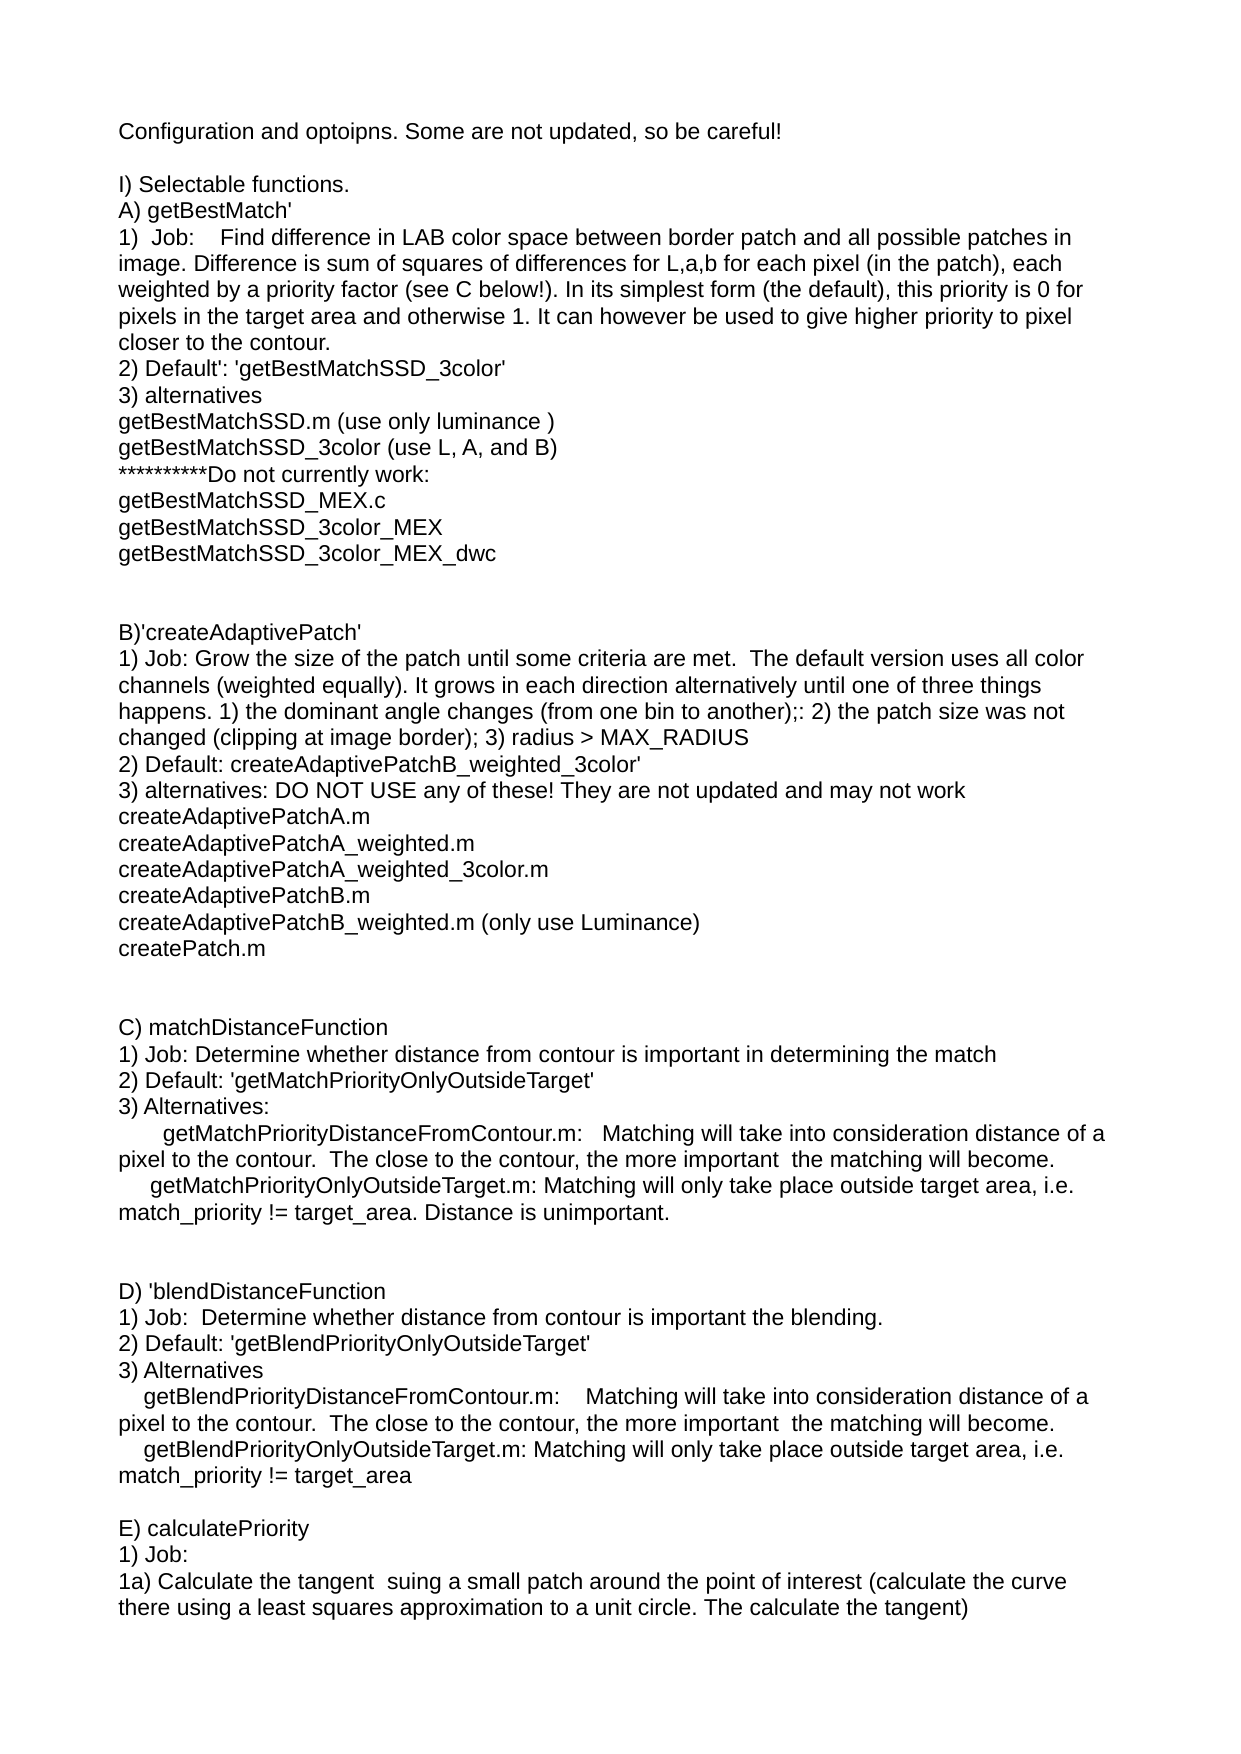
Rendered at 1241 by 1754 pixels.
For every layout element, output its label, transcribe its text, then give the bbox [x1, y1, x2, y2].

text createAdaptivePatchB.m [118, 882, 1122, 909]
text getMatchPriorityOnlyOutsideTarget.m: Matching will only take place outside target area, i.e. match_priority != target_area. Distance is unimportant. [118, 1172, 1122, 1225]
text getBestMatchSSD.m (use only luminance ) [118, 408, 1122, 434]
text 1a) Calculate the tangent suing a small patch around the point of interest (calculate the curve there using a least squares approximation to a unit circle. The calculate the tangent) [118, 1568, 1122, 1620]
text **********Do not currently work: [118, 461, 1122, 487]
text 1) Job: [118, 1541, 1122, 1568]
text B)'createAdaptivePatch' [118, 619, 1122, 645]
text 2) Default': 'getBestMatchSSD_3color' [118, 355, 1122, 382]
text 3) alternatives: DO NOT USE any of these! They are not updated and may not work [118, 777, 1122, 803]
text createAdaptivePatchA_weighted.m [118, 830, 1122, 856]
text 1) Job: Determine whether distance from contour is important the blending. [118, 1304, 1122, 1330]
text 1) Job: Determine whether distance from contour is important in determining the match [118, 1041, 1122, 1067]
text 2) Default: 'getBlendPriorityOnlyOutsideTarget' [118, 1330, 1122, 1357]
text E) calculatePriority [118, 1515, 1122, 1541]
text 3) Alternatives [118, 1357, 1122, 1383]
text getBestMatchSSD_3color_MEX [118, 513, 1122, 540]
text D) 'blendDistanceFunction [118, 1278, 1122, 1304]
text 2) Default: 'getMatchPriorityOnlyOutsideTarget' [118, 1067, 1122, 1093]
text getBlendPriorityDistanceFromContour.m: Matching will take into consideration distance of a pixel to the contour. The close to the contour, the more important the matching will become. [118, 1383, 1122, 1436]
text createAdaptivePatchA_weighted_3color.m [118, 856, 1122, 882]
text getBestMatchSSD_3color (use L, A, and B) [118, 434, 1122, 461]
text Configuration and optoipns. Some are not updated, so be careful! [118, 118, 1122, 144]
text A) getBestMatch' [118, 197, 1122, 223]
text I) Selectable functions. [118, 171, 1122, 197]
text 2) Default: createAdaptivePatchB_weighted_3color' [118, 751, 1122, 777]
text createAdaptivePatchA.m [118, 803, 1122, 830]
text getBestMatchSSD_MEX.c [118, 487, 1122, 513]
text C) matchDistanceFunction [118, 1014, 1122, 1041]
text createAdaptivePatchB_weighted.m (only use Luminance) [118, 909, 1122, 935]
text 1) Job: Grow the size of the patch until some criteria are met. The default version uses all color channels (weighted equally). It grows in each direction alternatively until one of three things happens. 1) the dominant angle changes (from one bin to another);: 2) the patch size was not changed (clipping at image border); 3) radius > MAX_RADIUS [118, 645, 1122, 751]
text createPatch.m [118, 935, 1122, 961]
text 3) alternatives [118, 382, 1122, 408]
text getBestMatchSSD_3color_MEX_dwc [118, 540, 1122, 566]
text 3) Alternatives: [118, 1093, 1122, 1119]
text 1) Job: Find difference in LAB color space between border patch and all possible patches in image. Difference is sum of squares of differences for L,a,b for each pixel (in the patch), each weighted by a priority factor (see C below!). In its simplest form (the default), this priority is 0 for pixels in the target area and otherwise 1. It can however be used to give higher priority to pixel closer to the contour. [118, 223, 1122, 355]
text getMatchPriorityDistanceFromContour.m: Matching will take into consideration distance of a pixel to the contour. The close to the contour, the more important the matching will become. [118, 1119, 1122, 1172]
text getBlendPriorityOnlyOutsideTarget.m: Matching will only take place outside target area, i.e. match_priority != target_area [118, 1436, 1122, 1488]
